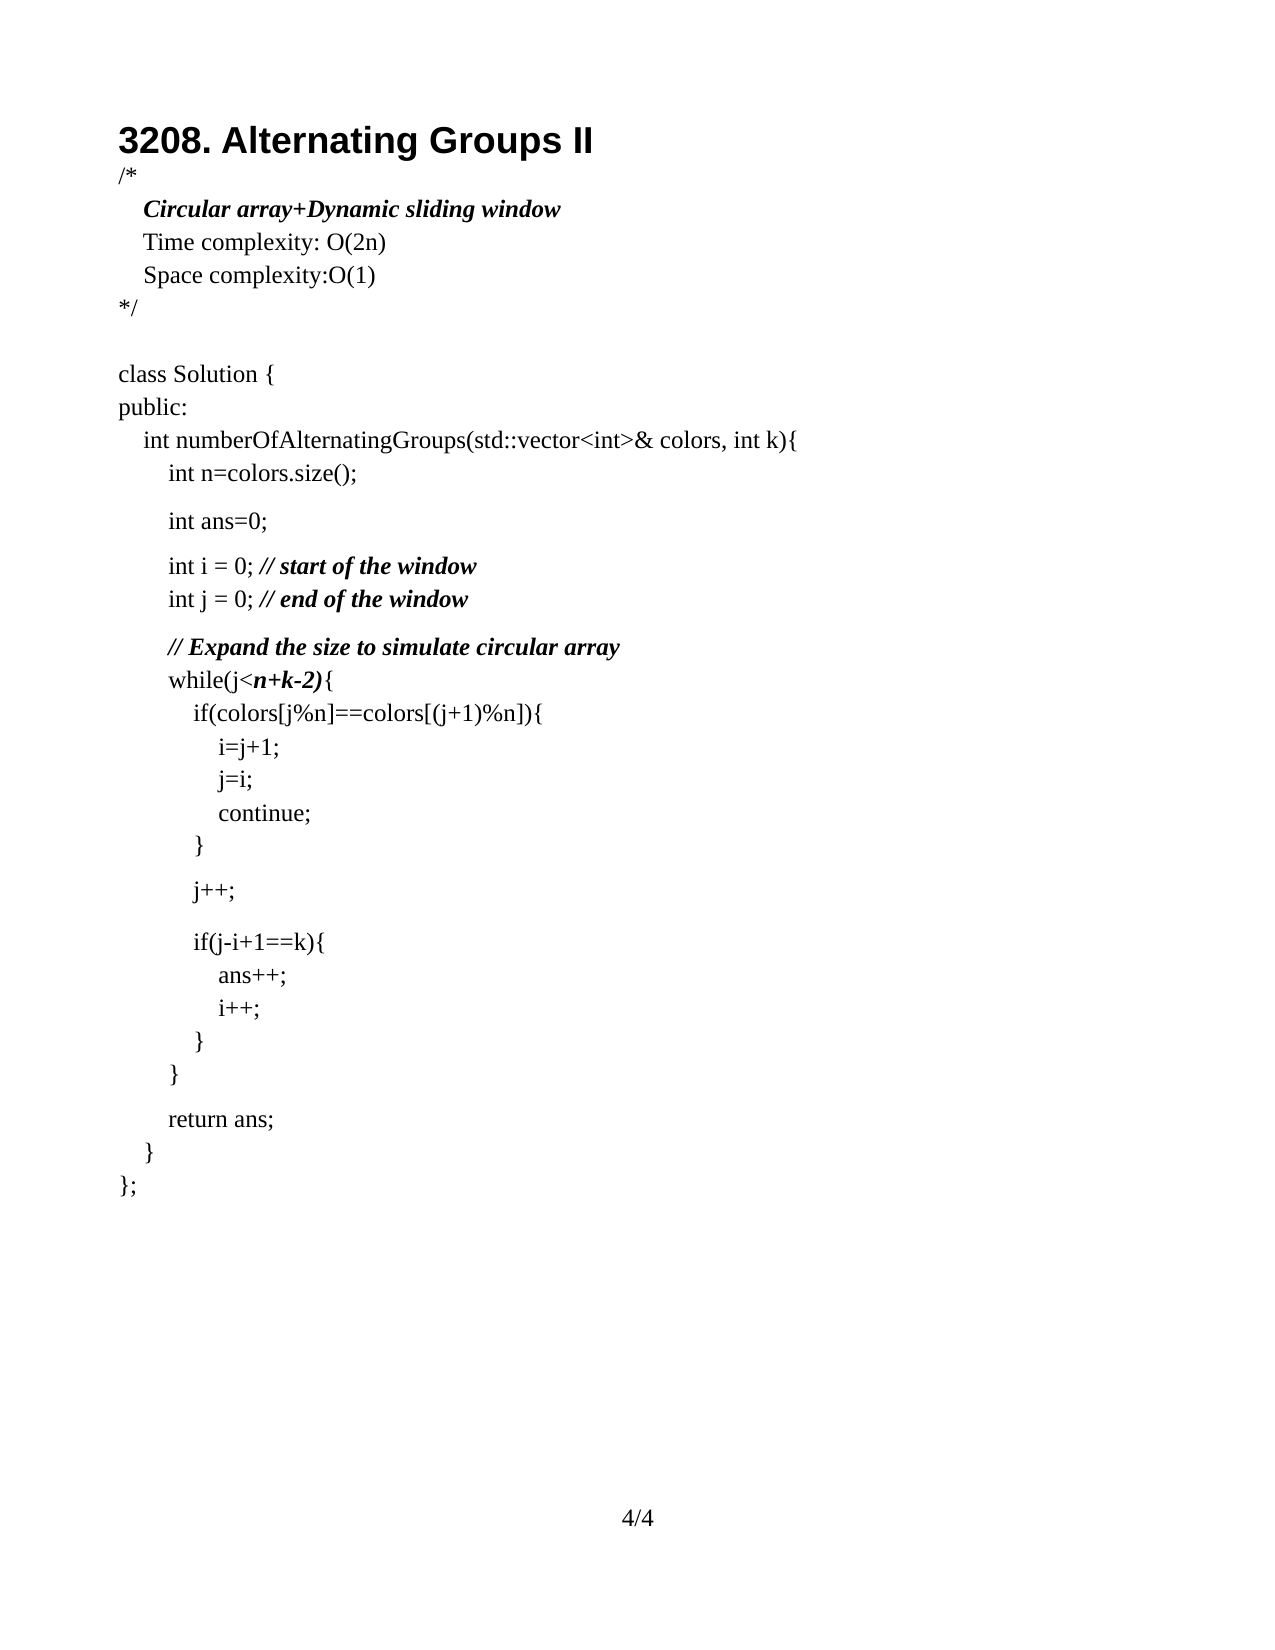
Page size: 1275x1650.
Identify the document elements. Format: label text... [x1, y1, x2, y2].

text if(colors[j%n]==colors[(j+1)%n]){ [118, 698, 1157, 727]
text ans++; [118, 960, 1157, 988]
text } [118, 1137, 1157, 1166]
text j=i; [118, 764, 1157, 793]
text if(j-i+1==k){ [118, 927, 1157, 955]
text Time complexity: O(2n) [118, 227, 1157, 256]
text Space complexity:O(1) [118, 260, 1157, 289]
text */ [118, 293, 1157, 322]
text int n=colors.size(); [118, 458, 1157, 487]
text }; [118, 1170, 1157, 1198]
text return ans; [118, 1104, 1157, 1132]
text j++; [118, 876, 1157, 904]
text continue; [118, 798, 1157, 826]
text // Expand the size to simulate circular array [118, 632, 1157, 661]
text } [118, 831, 1157, 859]
text public: [118, 392, 1157, 421]
subtitle 3208. Alternating Groups II [118, 118, 1157, 161]
text /* [118, 161, 1157, 190]
text } [118, 1059, 1157, 1087]
text i=j+1; [118, 732, 1157, 760]
text i++; [118, 993, 1157, 1021]
text int numberOfAlternatingGroups(std::vector<int>& colors, int k){ [118, 425, 1157, 454]
text while(j<n+k-2){ [118, 666, 1157, 694]
text Circular array+Dynamic sliding window [118, 194, 1157, 223]
text } [118, 1026, 1157, 1054]
text int j = 0; // end of the window [118, 584, 1157, 613]
text int i = 0; // start of the window [118, 551, 1157, 580]
text int ans=0; [118, 506, 1157, 535]
text class Solution { [118, 359, 1157, 388]
